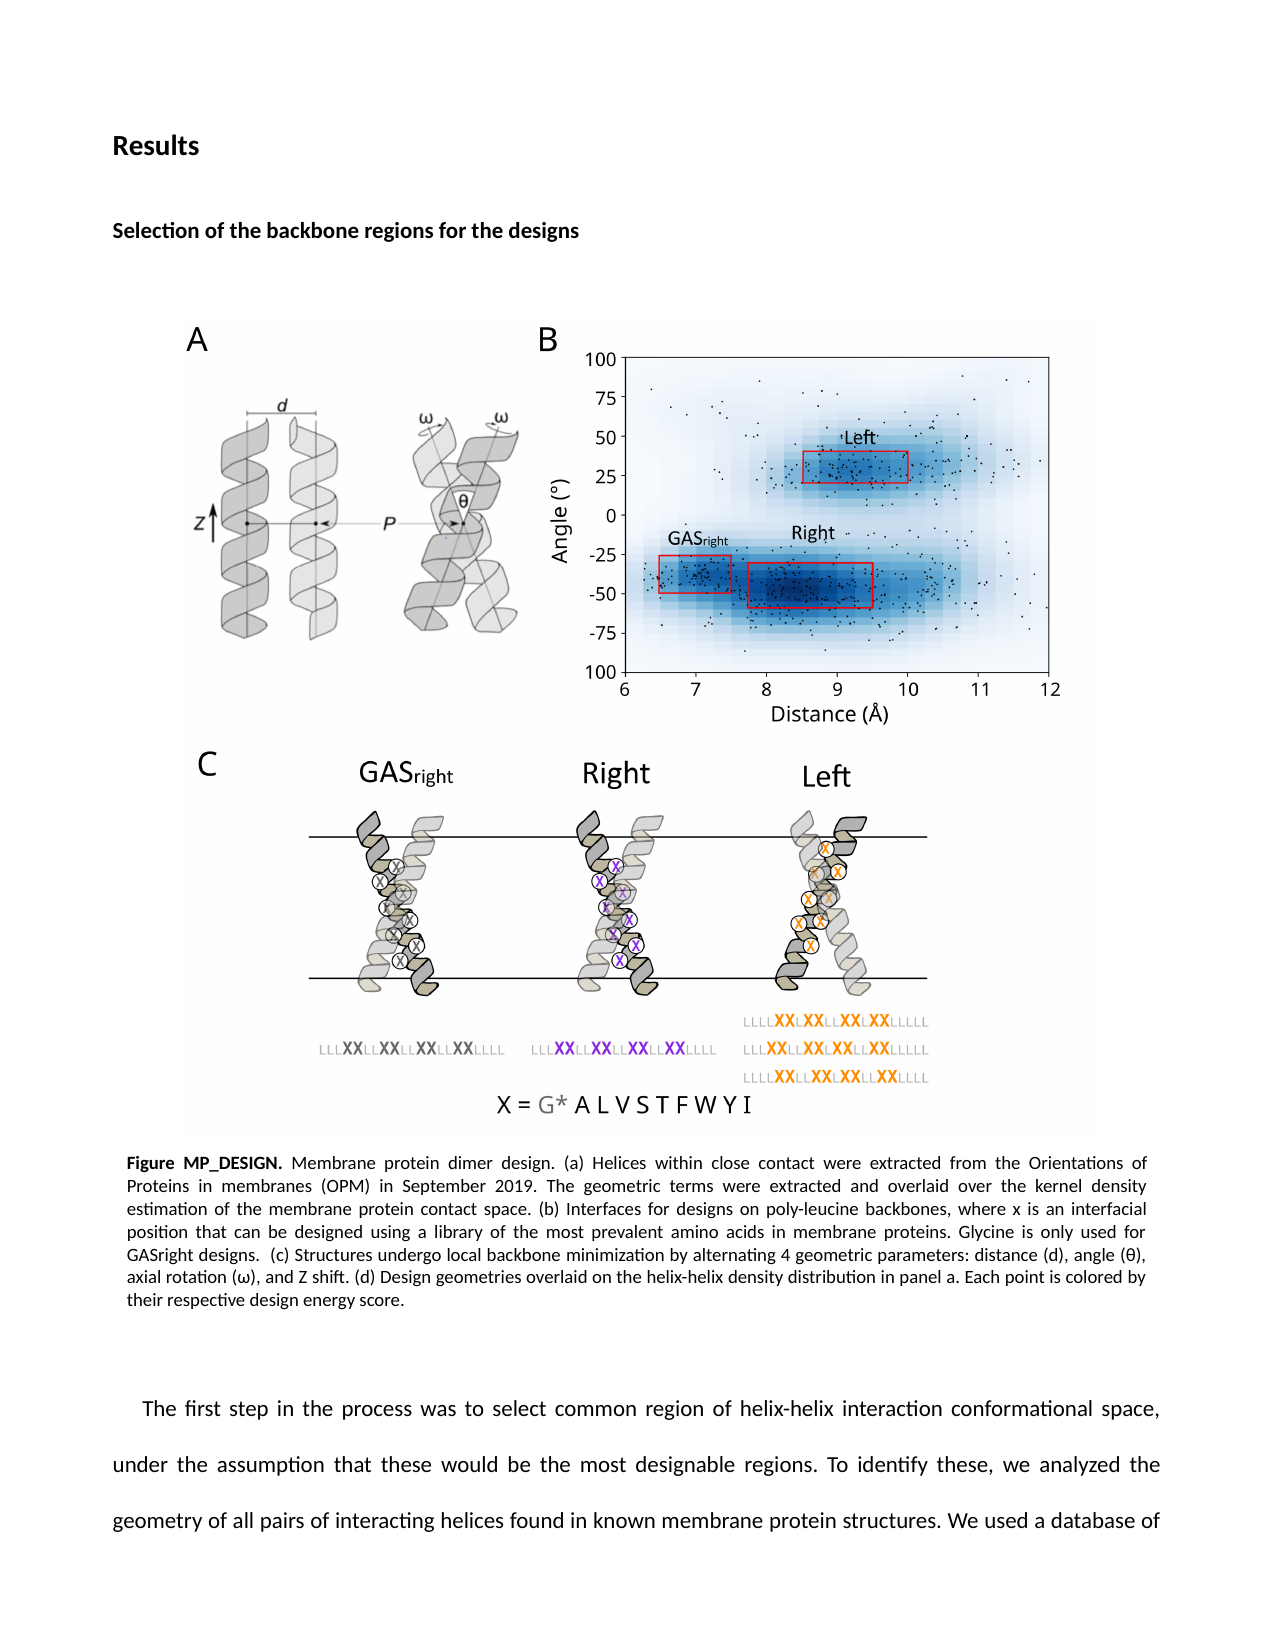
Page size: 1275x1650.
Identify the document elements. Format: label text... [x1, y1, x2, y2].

subtitle Selection of the backbone regions for the designs [112, 216, 1162, 244]
text The first step in the process was to select common region of helix-helix interaction conformational space, under the assumption that these would be the most designable regions. To identify these, we analyzed the geometry of all pairs of interacting helices found in known membrane protein structures. We used a database of [112, 278, 1162, 1534]
picture [183, 319, 1098, 1139]
text Figure MP_DESIGN. Membrane protein dimer design. (a) Helices within close contact were extracted from the Orientations of Proteins in membranes (OPM) in September 2019. The geometric terms were extracted and overlaid over the kernel density estimation of the membrane protein contact space. (b) Interfaces for designs on poly-leucine backbones, where x is an interfacial position that can be designed using a library of the most prevalent amino acids in membrane proteins. Glycine is only used for GASright designs. (c) Structures undergo local backbone minimization by alternating 4 geometric parameters: distance (d), angle (θ), axial rotation (ω), and Z shift. (d) Design geometries overlaid on the helix-helix density distribution in panel a. Each point is colored by their respective design energy score. [127, 1151, 1148, 1311]
subtitle Results [112, 127, 1162, 163]
